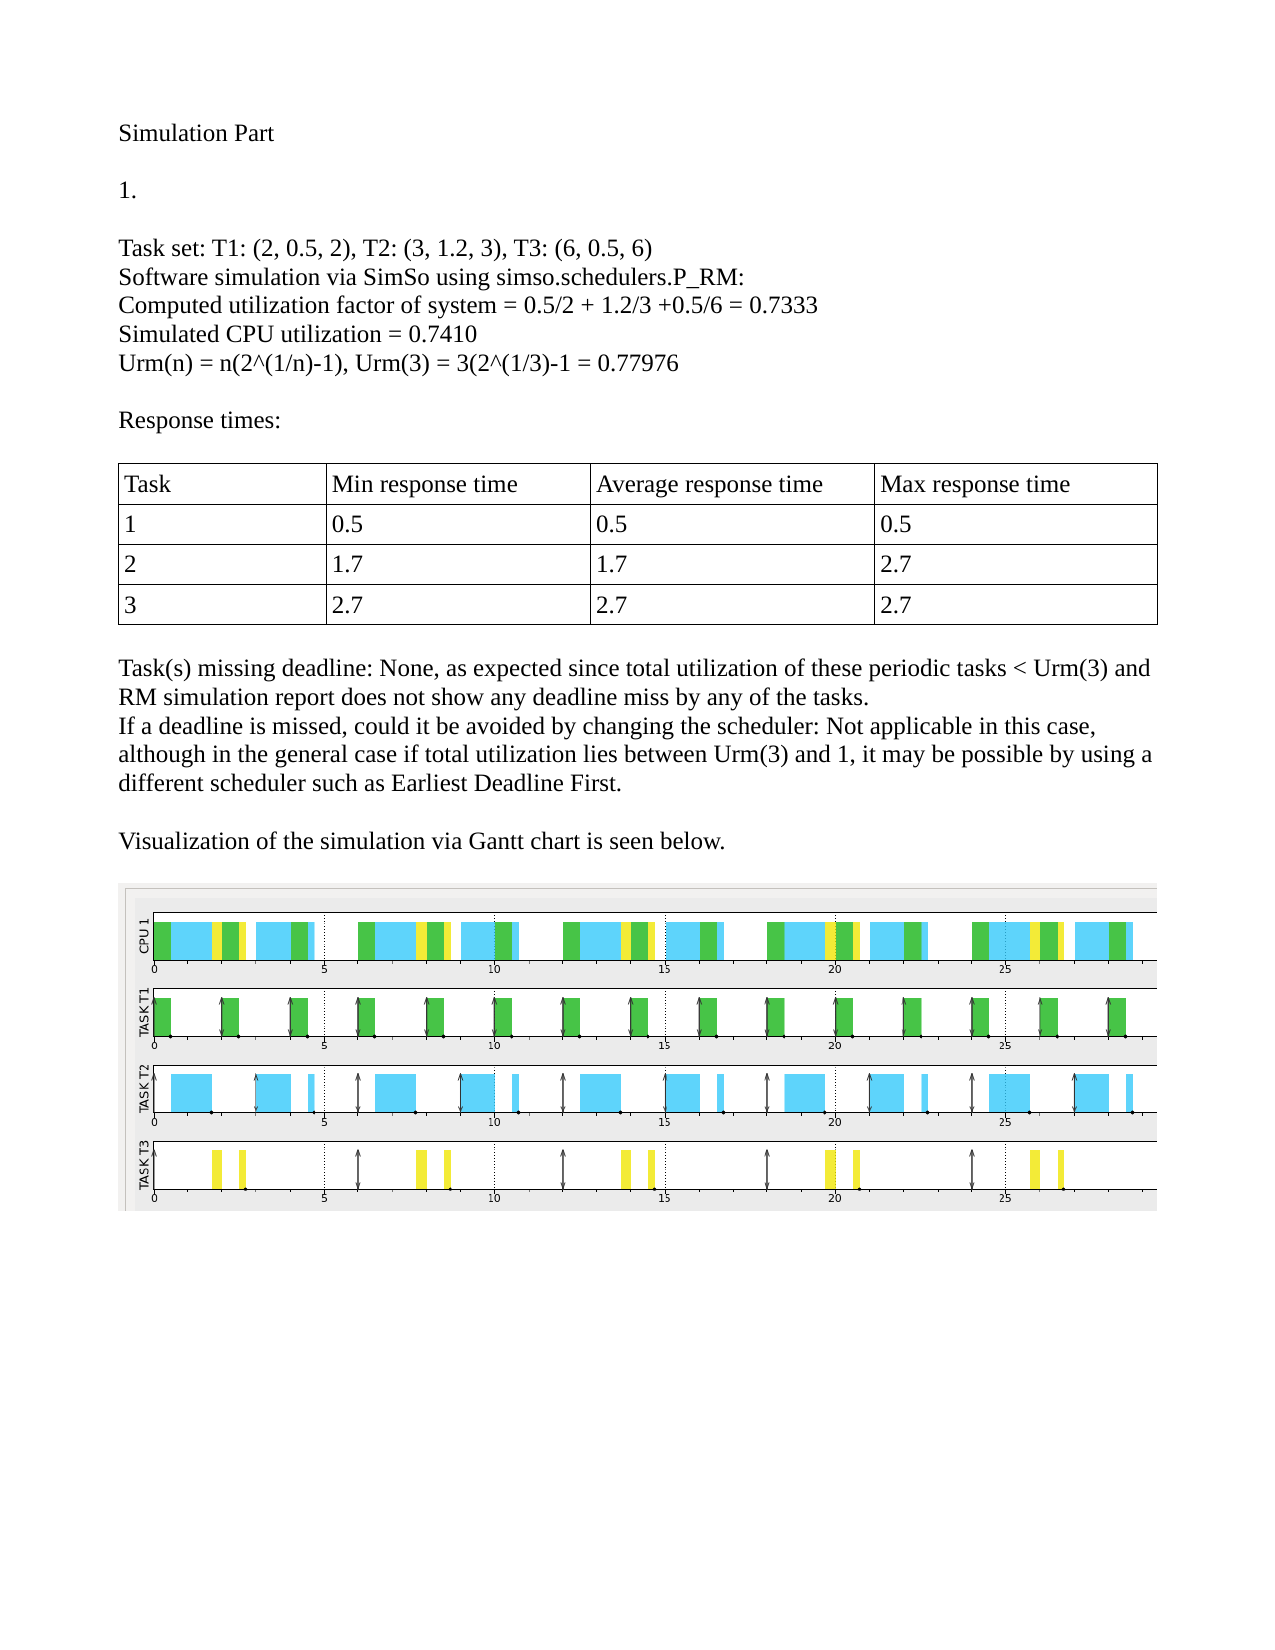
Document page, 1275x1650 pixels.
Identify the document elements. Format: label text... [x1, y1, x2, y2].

table_cell 0.5 [875, 505, 1157, 544]
table_cell 1 [119, 505, 326, 544]
text Computed utilization factor of system = 0.5/2 + 1.2/3 +0.5/6 = 0.7333 [118, 291, 1157, 319]
text If a deadline is missed, could it be avoided by changing the scheduler: Not applicable in this case, although in the general case if total utilization lies between Urm(3) and 1, it may be possible by using a different scheduler such as Earliest Deadline First. [118, 711, 1157, 797]
text Task(s) missing deadline: None, as expected since total utilization of these periodic tasks < Urm(3) and RM simulation report does not show any deadline miss by any of the tasks. [118, 653, 1157, 711]
table_cell 2.7 [875, 545, 1157, 584]
table_cell 2.7 [591, 585, 874, 624]
text Software simulation via SimSo using simso.schedulers.P_RM: [118, 262, 1157, 291]
table_header Average response time [591, 464, 874, 503]
text Visualization of the simulation via Gantt chart is seen below. [118, 826, 1157, 854]
table_cell 2.7 [327, 585, 590, 624]
table_cell 0.5 [591, 505, 874, 544]
text Simulated CPU utilization = 0.7410 [118, 319, 1157, 348]
table_cell 2.7 [875, 585, 1157, 624]
table_header Task [119, 464, 326, 503]
table_cell 1.7 [327, 545, 590, 584]
table_header Max response time [875, 464, 1157, 503]
table_cell 0.5 [327, 505, 590, 544]
picture [118, 883, 1157, 1211]
text Task set: T1: (2, 0.5, 2), T2: (3, 1.2, 3), T3: (6, 0.5, 6) [118, 233, 1157, 262]
text Response times: [118, 406, 1157, 434]
table_cell 2 [119, 545, 326, 584]
table_cell 3 [119, 585, 326, 624]
text 1. [118, 176, 1157, 204]
text Urm(n) = n(2^(1/n)-1), Urm(3) = 3(2^(1/3)-1 = 0.77976 [118, 348, 1157, 377]
text Simulation Part [118, 118, 1157, 147]
table_header Min response time [327, 464, 590, 503]
table_cell 1.7 [591, 545, 874, 584]
